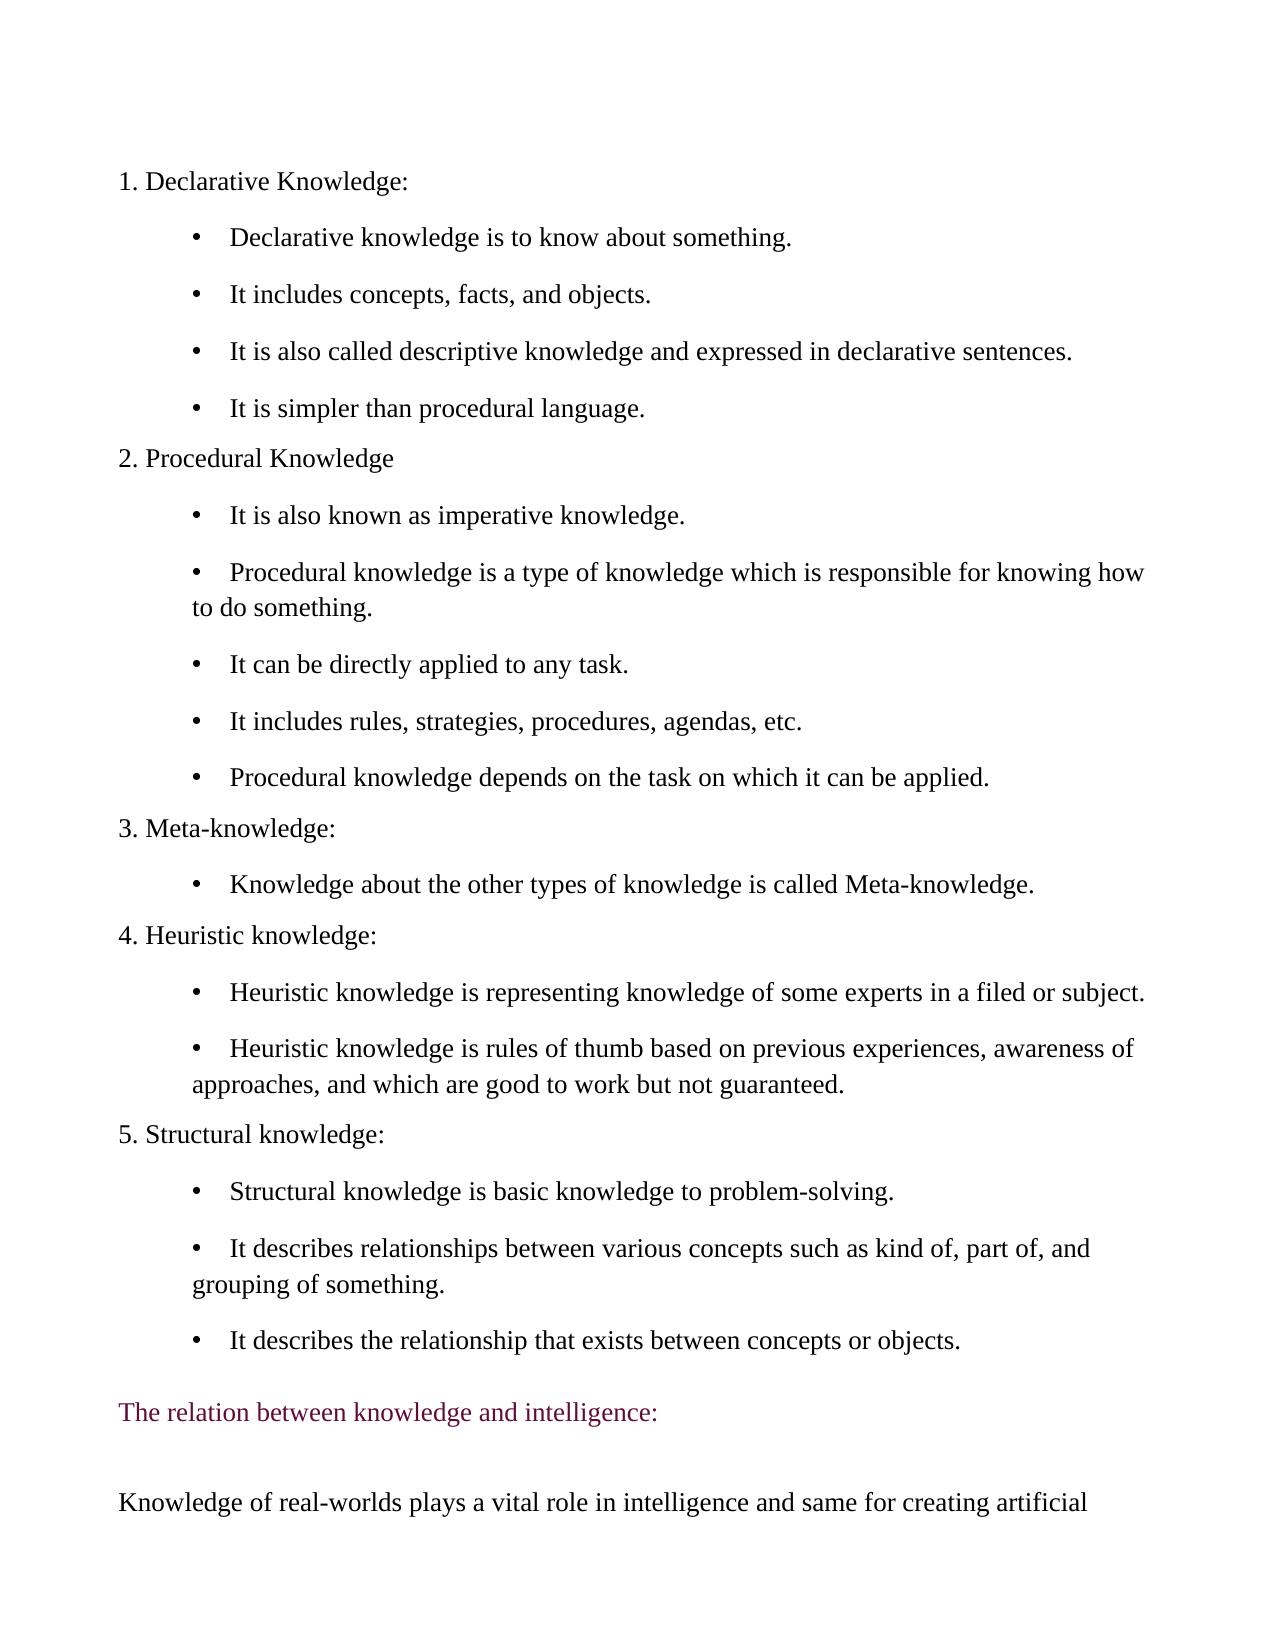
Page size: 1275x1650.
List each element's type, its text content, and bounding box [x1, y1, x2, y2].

text The relation between knowledge and intelligence: [118, 1396, 1157, 1427]
text 2. Procedural Knowledge [118, 442, 1157, 473]
list It includes concepts, facts, and objects. [154, 278, 1157, 309]
list Structural knowledge is basic knowledge to problem-solving. [154, 1175, 1157, 1206]
list Knowledge about the other types of knowledge is called Meta-knowledge. [154, 869, 1157, 900]
list Procedural knowledge is a type of knowledge which is responsible for knowing how to do something. [154, 556, 1157, 623]
list Procedural knowledge depends on the task on which it can be applied. [154, 762, 1157, 793]
text Knowledge of real-worlds plays a vital role in intelligence and same for creating artificial [118, 1486, 1157, 1517]
list It is also known as imperative knowledge. [154, 499, 1157, 530]
text 4. Heuristic knowledge: [118, 919, 1157, 950]
list It describes the relationship that exists between concepts or objects. [154, 1324, 1157, 1356]
text 3. Meta-knowledge: [118, 812, 1157, 843]
text 1. Declarative Knowledge: [118, 165, 1157, 196]
text 5. Structural knowledge: [118, 1119, 1157, 1150]
list It can be directly applied to any task. [154, 648, 1157, 679]
list It includes rules, strategies, procedures, agendas, etc. [154, 705, 1157, 736]
list Heuristic knowledge is rules of thumb based on previous experiences, awareness of approaches, and which are good to work but not guaranteed. [154, 1032, 1157, 1099]
list It describes relationships between various concepts such as kind of, part of, and grouping of something. [154, 1232, 1157, 1299]
list Heuristic knowledge is representing knowledge of some experts in a filed or subject. [154, 976, 1157, 1007]
list Declarative knowledge is to know about something. [154, 221, 1157, 253]
list It is simpler than procedural language. [154, 392, 1157, 423]
list It is also called descriptive knowledge and expressed in declarative sentences. [154, 335, 1157, 366]
